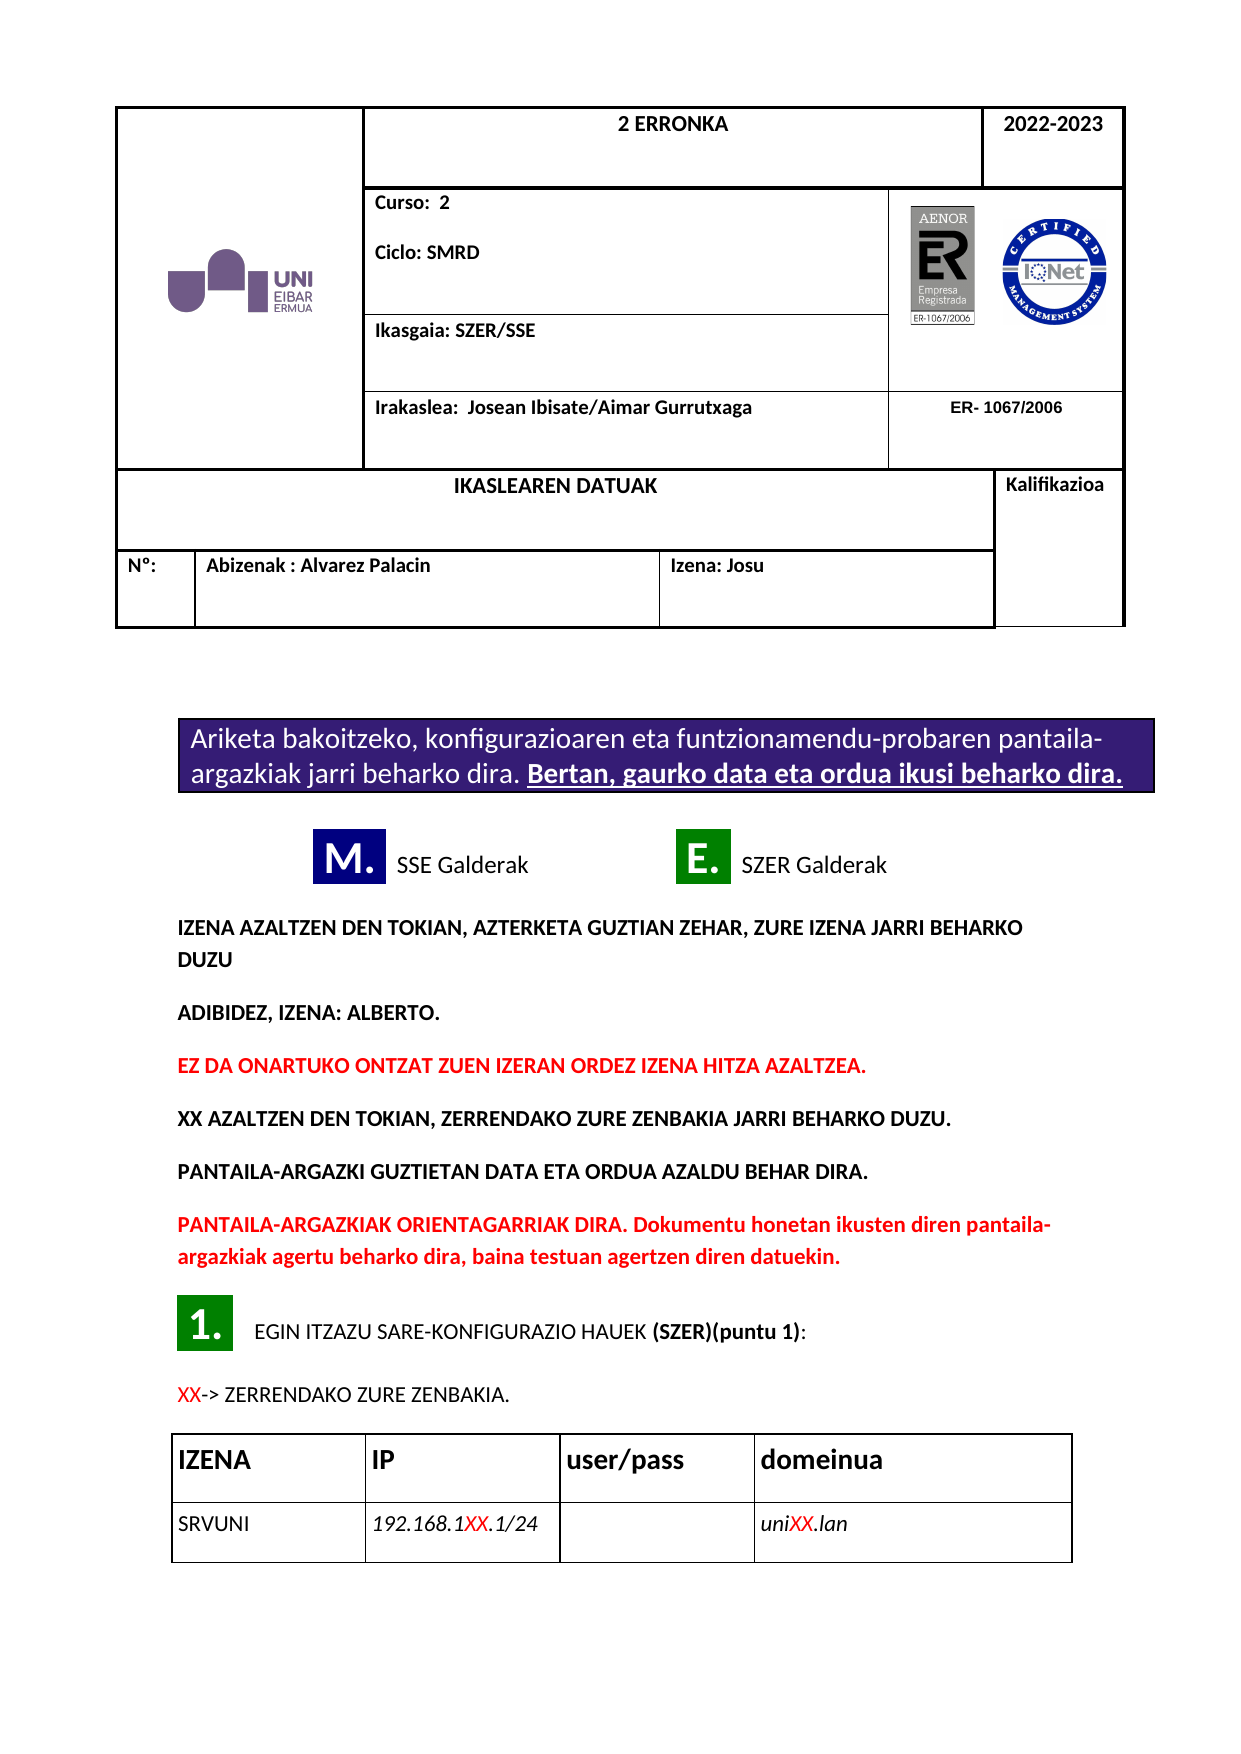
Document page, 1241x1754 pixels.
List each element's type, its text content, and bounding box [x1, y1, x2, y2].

table_cell 192.168.1XX.1/24 [366, 1503, 559, 1562]
table_header user/pass [561, 1435, 754, 1501]
text EZ DA ONARTUKO ONTZAT ZUEN IZERAN ORDEZ IZENA HITZA AZALTZEA. [177, 1051, 1063, 1079]
text PANTAILA-ARGAZKI GUZTIETAN DATA ETA ORDUA AZALDU BEHAR DIRA. [177, 1157, 1063, 1185]
table_header M. SSE Galderak [177, 829, 664, 884]
text 1. EGIN ITZAZU SARE-KONFIGURAZIO HAUEK (SZER)(puntu 1): [177, 1295, 1063, 1351]
table_cell [561, 1503, 754, 1562]
picture [150, 192, 330, 372]
table_header IZENA [173, 1435, 365, 1501]
table_cell uniXX.lan [755, 1503, 1071, 1562]
table_cell SRVUNI [173, 1503, 365, 1562]
picture [1002, 219, 1107, 325]
text ADIBIDEZ, IZENA: ALBERTO. [177, 998, 1063, 1026]
text XX AZALTZEN DEN TOKIAN, ZERRENDAKO ZURE ZENBAKIA JARRI BEHARKO DUZU. [177, 1104, 1063, 1132]
table_header Ariketa bakoitzeko, konfigurazioaren eta funtzionamendu-probaren pantaila-argazkiak jarri beharko dira. Bertan, gaurko data eta ordua ikusi beharko dira. [180, 720, 1153, 791]
table_header domeinua [755, 1435, 1071, 1501]
table_header IP [366, 1435, 559, 1501]
text IZENA AZALTZEN DEN TOKIAN, AZTERKETA GUZTIAN ZEHAR, ZURE IZENA JARRI BEHARKO DUZU [177, 913, 1063, 973]
table_header E. SZER Galderak [664, 829, 1152, 884]
text XX-> ZERRENDAKO ZURE ZENBAKIA. [177, 1380, 1063, 1408]
text PANTAILA-ARGAZKIAK ORIENTAGARRIAK DIRA. Dokumentu honetan ikusten diren pantaila-argazkiak agertu beharko dira, baina testuan agertzen diren datuekin. [177, 1210, 1063, 1270]
picture [910, 206, 975, 325]
